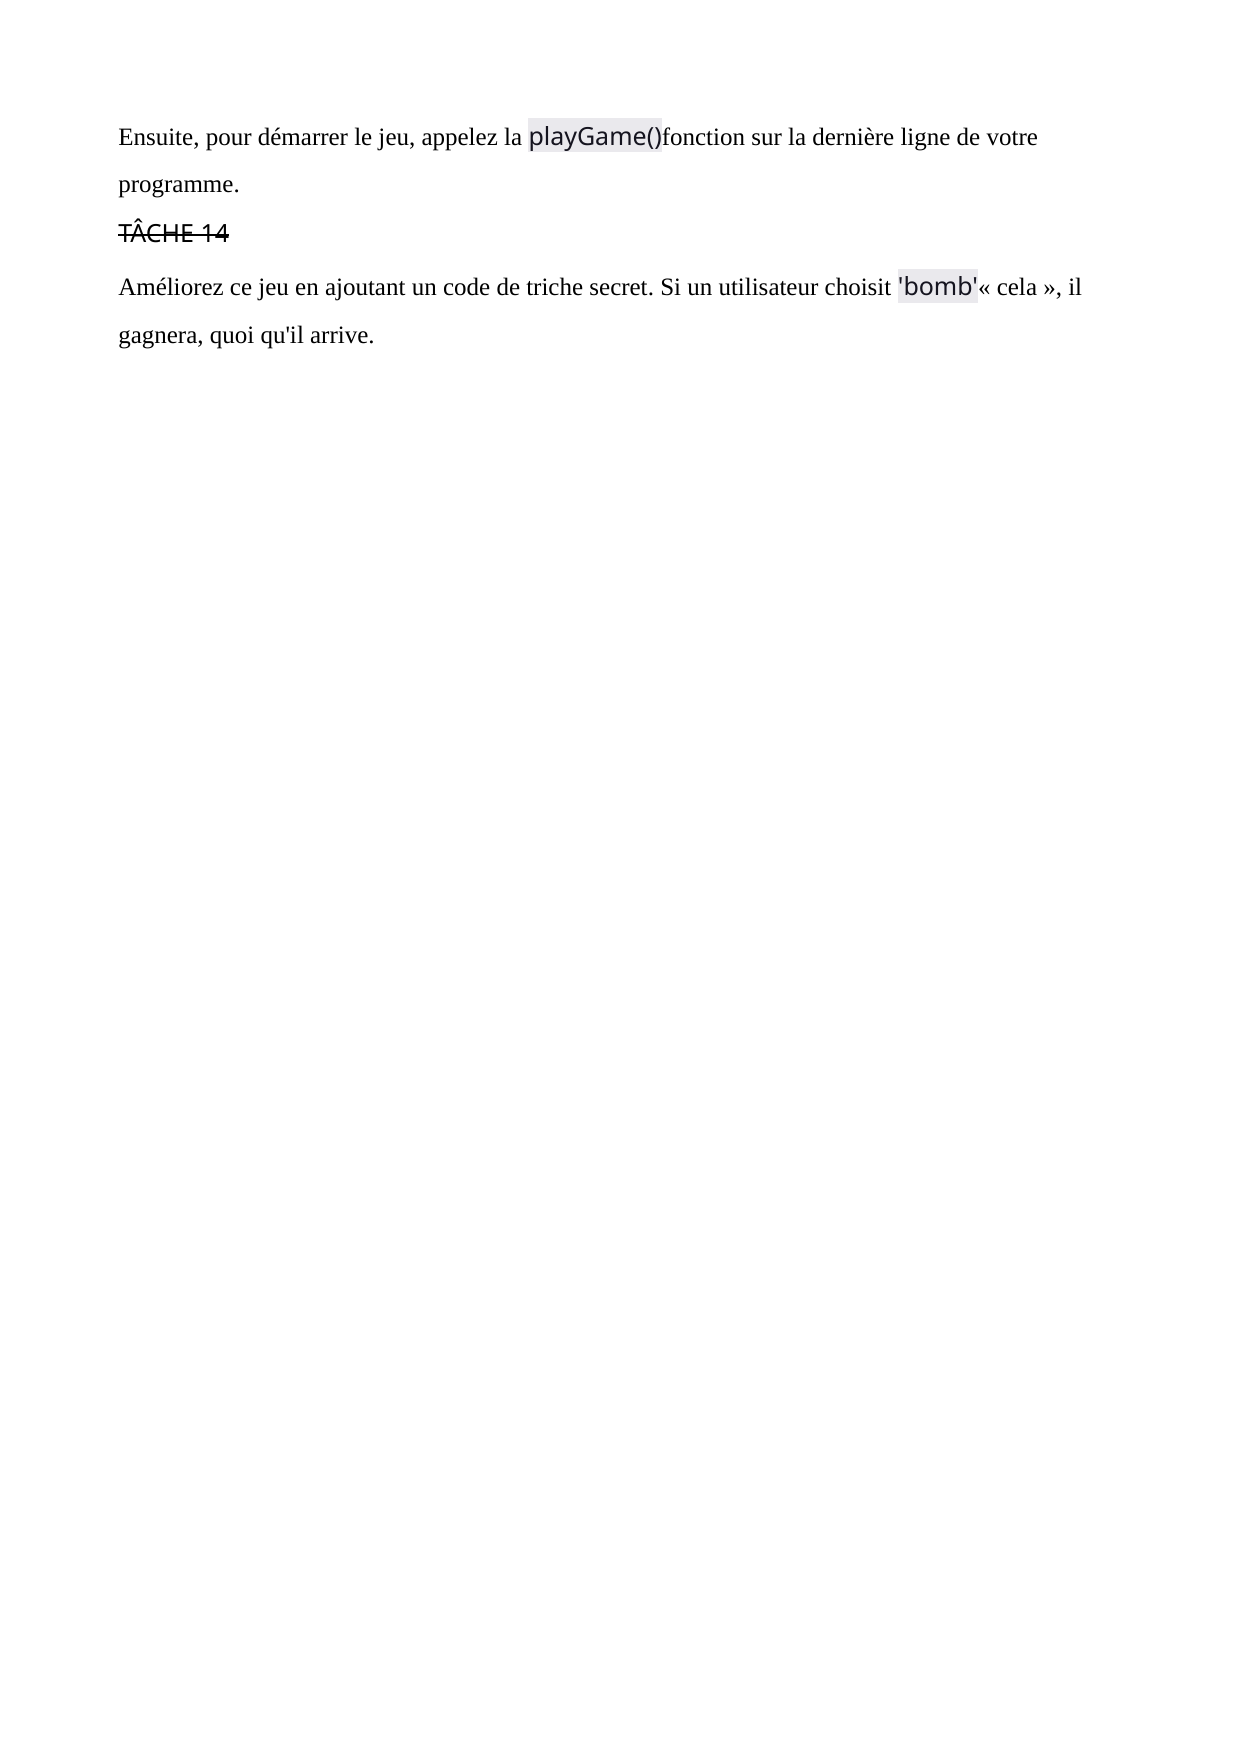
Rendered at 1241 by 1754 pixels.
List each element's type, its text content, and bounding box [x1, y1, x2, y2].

text Tâche 14 [118, 215, 1122, 249]
text Ensuite, pour démarrer le jeu, appelez la playGame()fonction sur la dernière ligne de votre programme. [118, 118, 1122, 198]
text Améliorez ce jeu en ajoutant un code de triche secret. Si un utilisateur choisit 'bomb'« cela », il gagnera, quoi qu'il arrive. [118, 269, 1122, 349]
